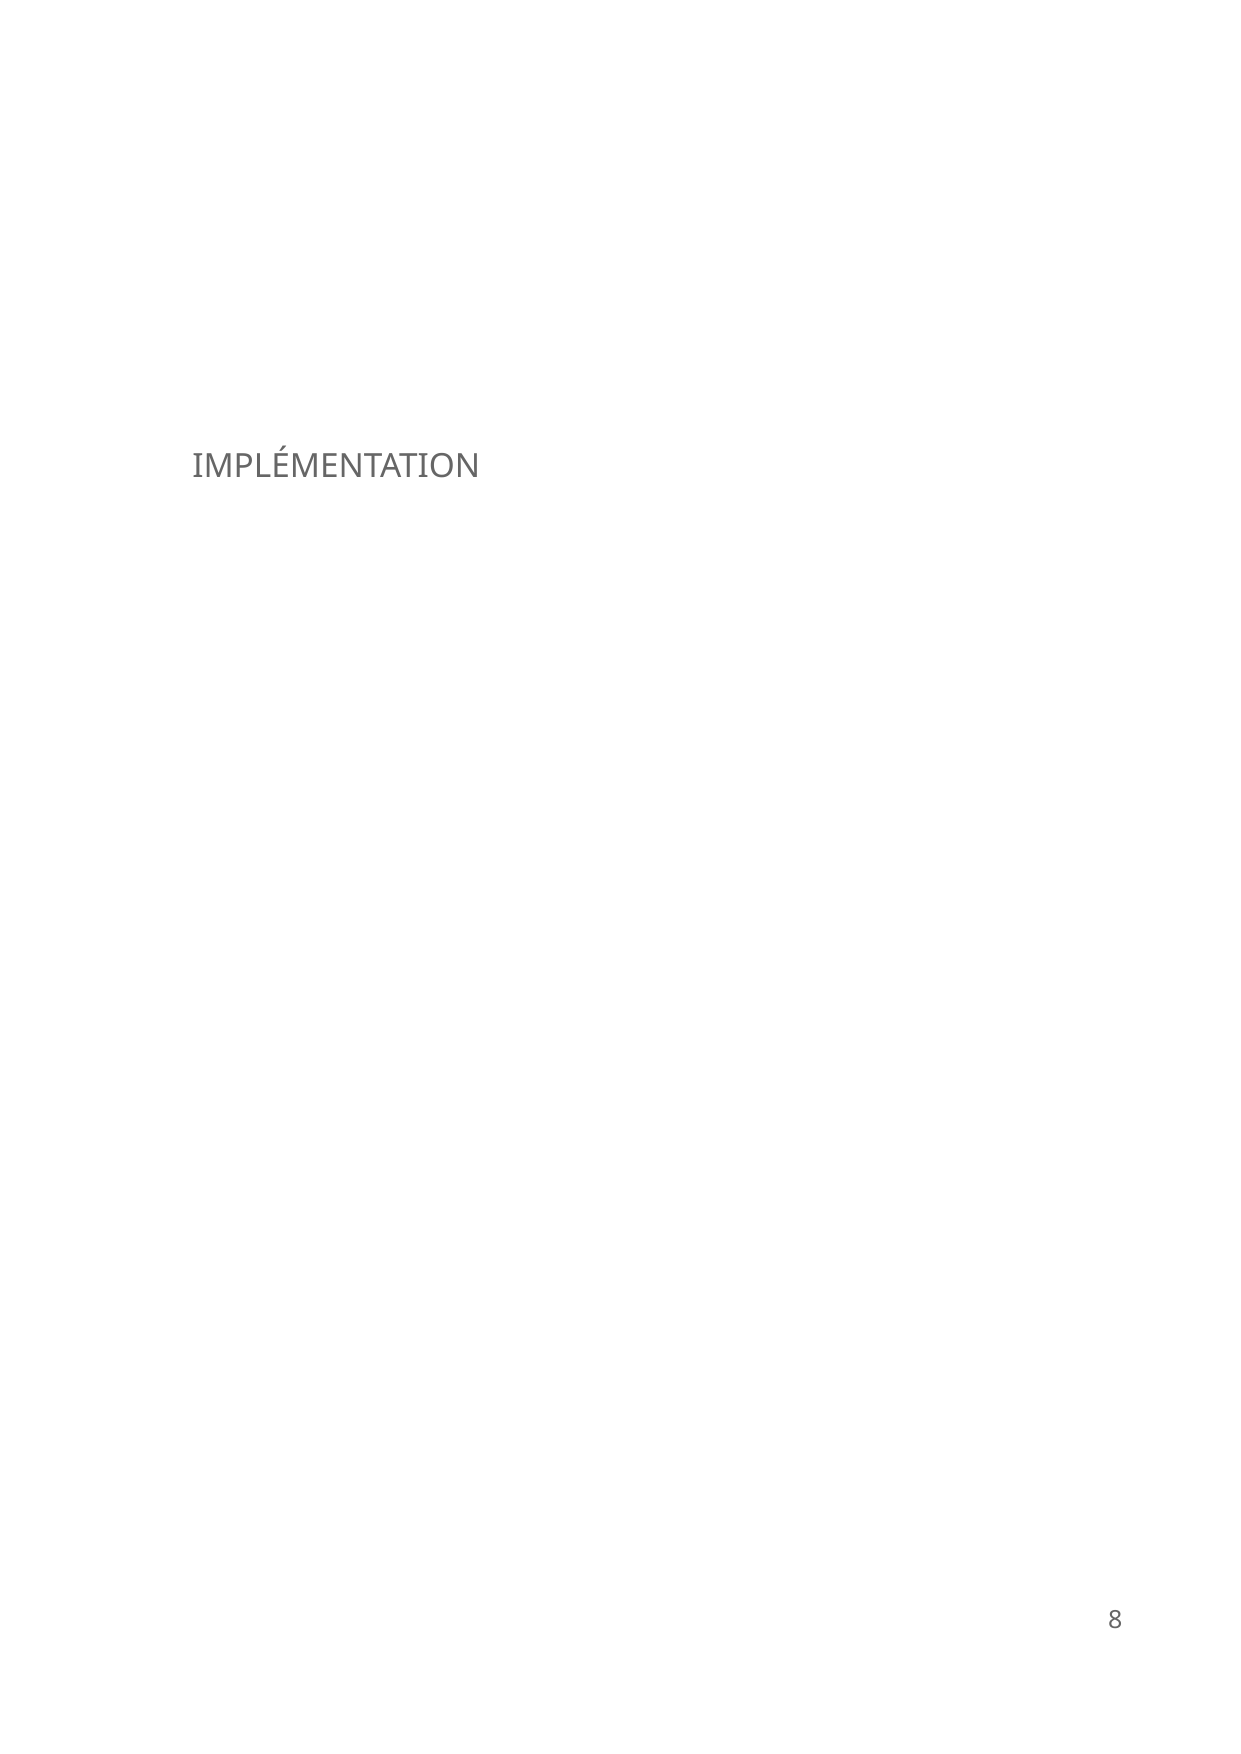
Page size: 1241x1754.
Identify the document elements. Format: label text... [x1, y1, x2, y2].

text IMPLÉMENTATION [118, 441, 1122, 487]
